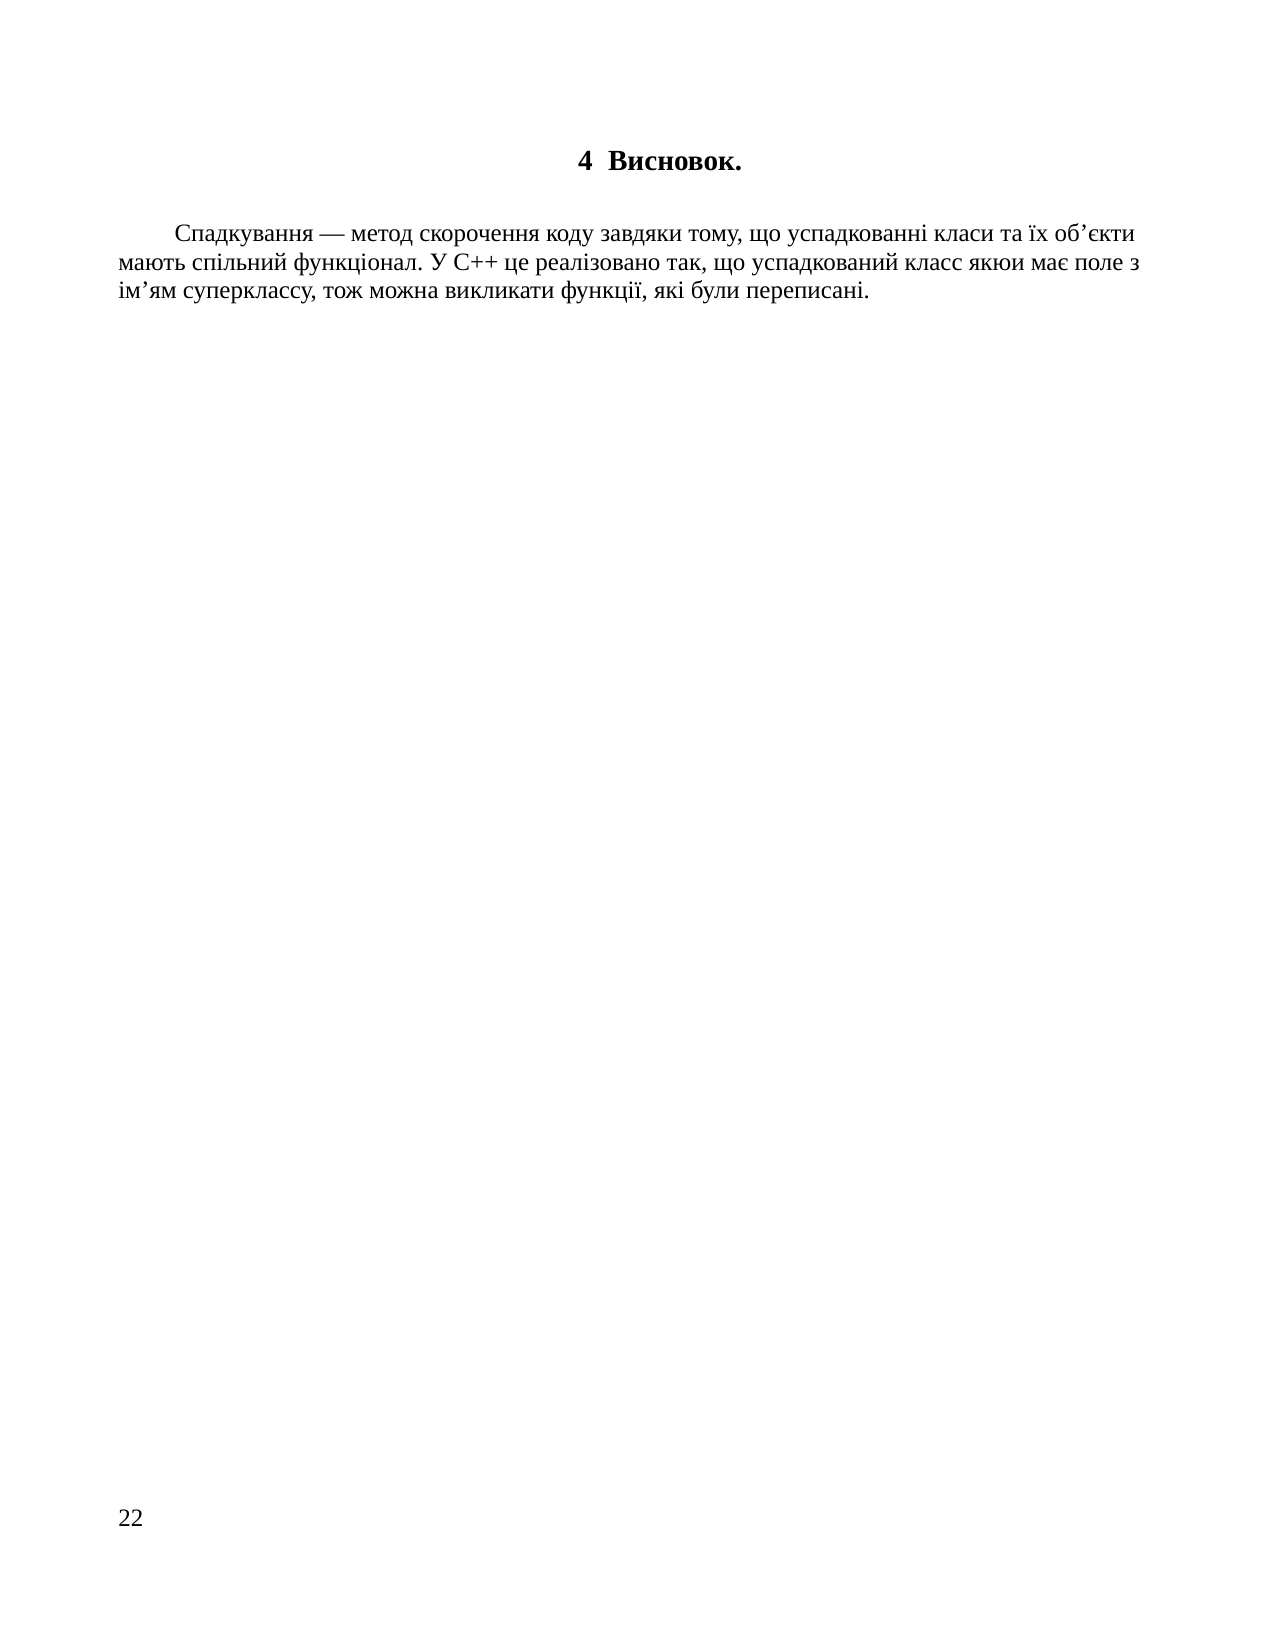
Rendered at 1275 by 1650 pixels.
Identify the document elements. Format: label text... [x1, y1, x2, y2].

text Спадкування — метод скорочення коду завдяки тому, що успадкованні класи та їх об’єкти мають спільний функціонал. У С++ це реалізовано так, що успадкований класс якюи має поле з ім’ям суперклассу, тож можна викликати функції, які були переписані. [118, 218, 1157, 304]
subtitle Висновок. [163, 143, 1157, 177]
